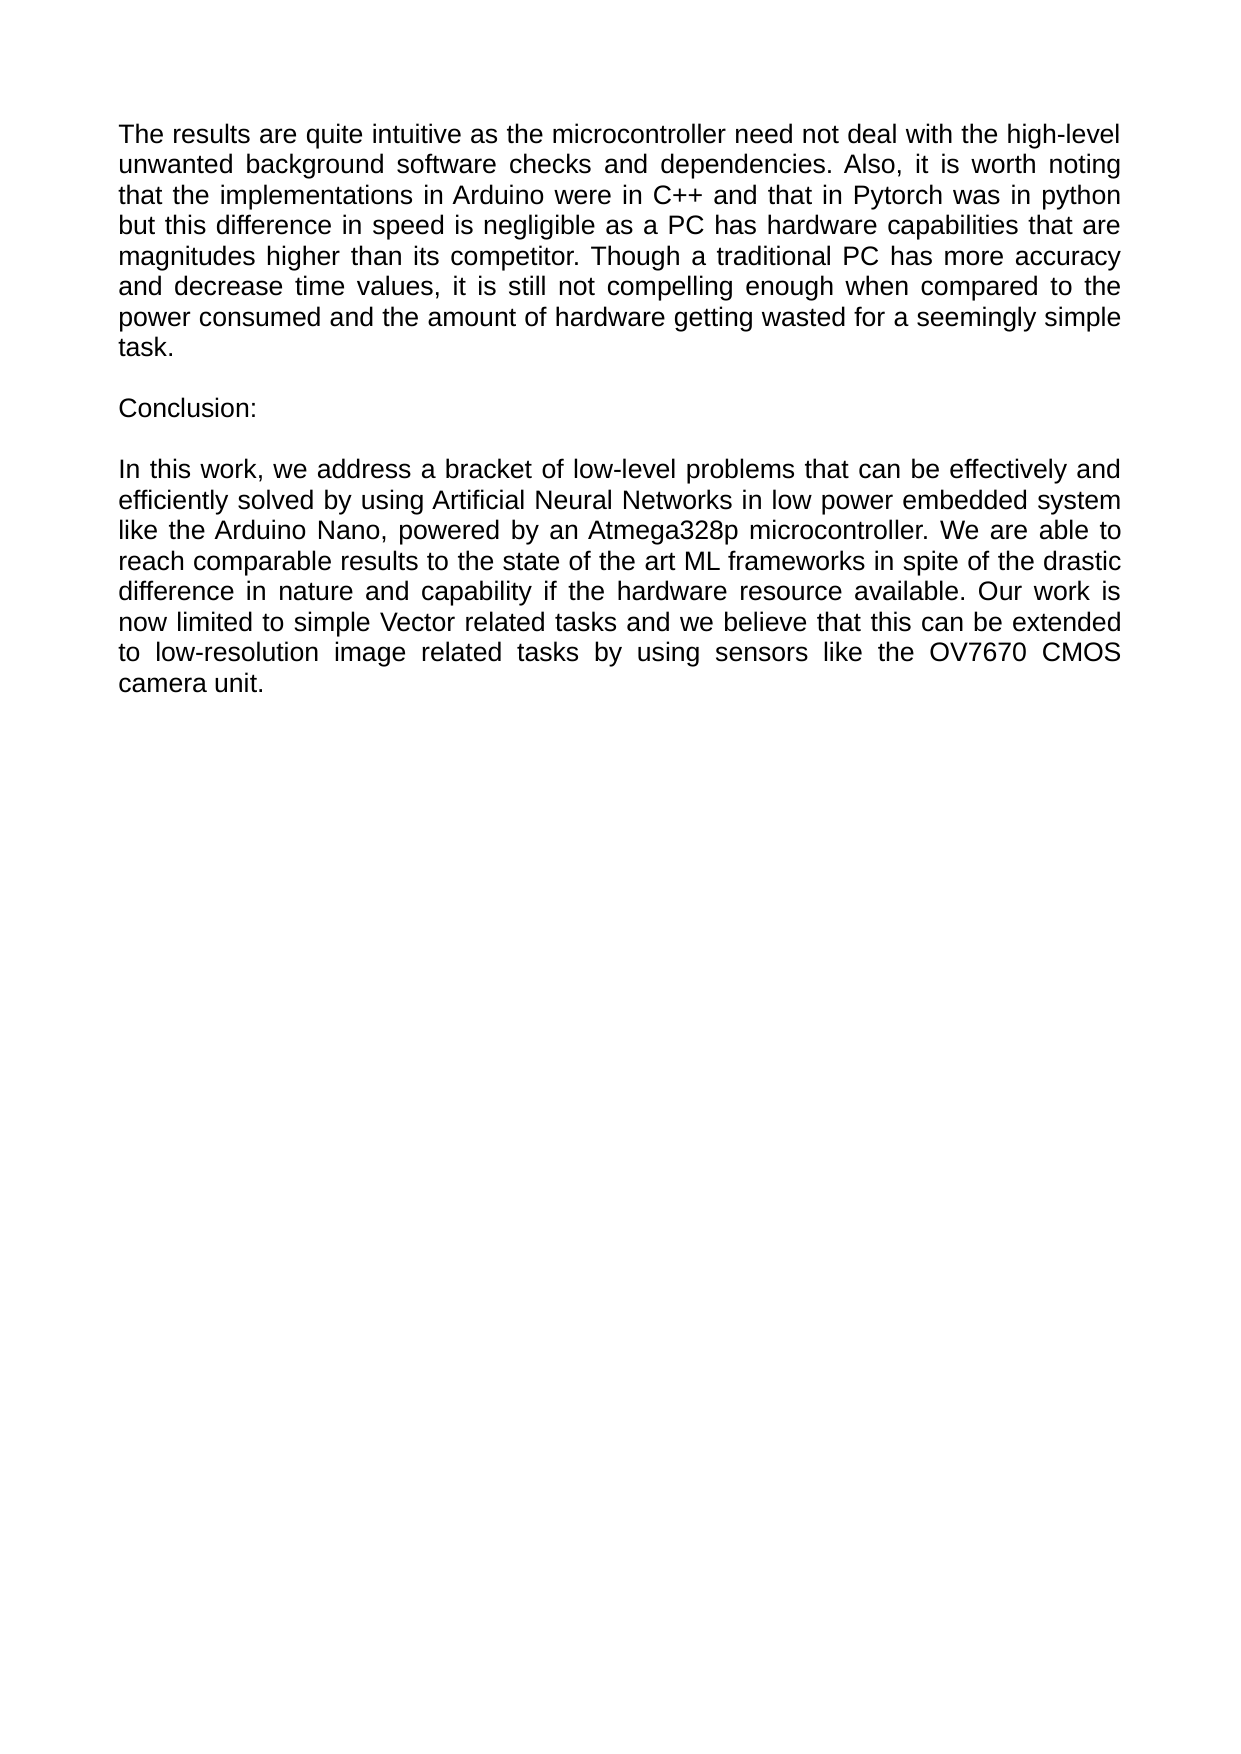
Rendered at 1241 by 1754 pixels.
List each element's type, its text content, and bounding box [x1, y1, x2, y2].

text In this work, we address a bracket of low-level problems that can be effectively and efficiently solved by using Artificial Neural Networks in low power embedded system like the Arduino Nano, powered by an Atmega328p microcontroller. We are able to reach comparable results to the state of the art ML frameworks in spite of the drastic difference in nature and capability if the hardware resource available. Our work is now limited to simple Vector related tasks and we believe that this can be extended to low-resolution image related tasks by using sensors like the OV7670 CMOS camera unit. [118, 454, 1122, 698]
text The results are quite intuitive as the microcontroller need not deal with the high-level unwanted background software checks and dependencies. Also, it is worth noting that the implementations in Arduino were in C++ and that in Pytorch was in python but this difference in speed is negligible as a PC has hardware capabilities that are magnitudes higher than its competitor. Though a traditional PC has more accuracy and decrease time values, it is still not compelling enough when compared to the power consumed and the amount of hardware getting wasted for a seemingly simple task. [118, 118, 1122, 362]
text Conclusion: [118, 393, 1122, 423]
